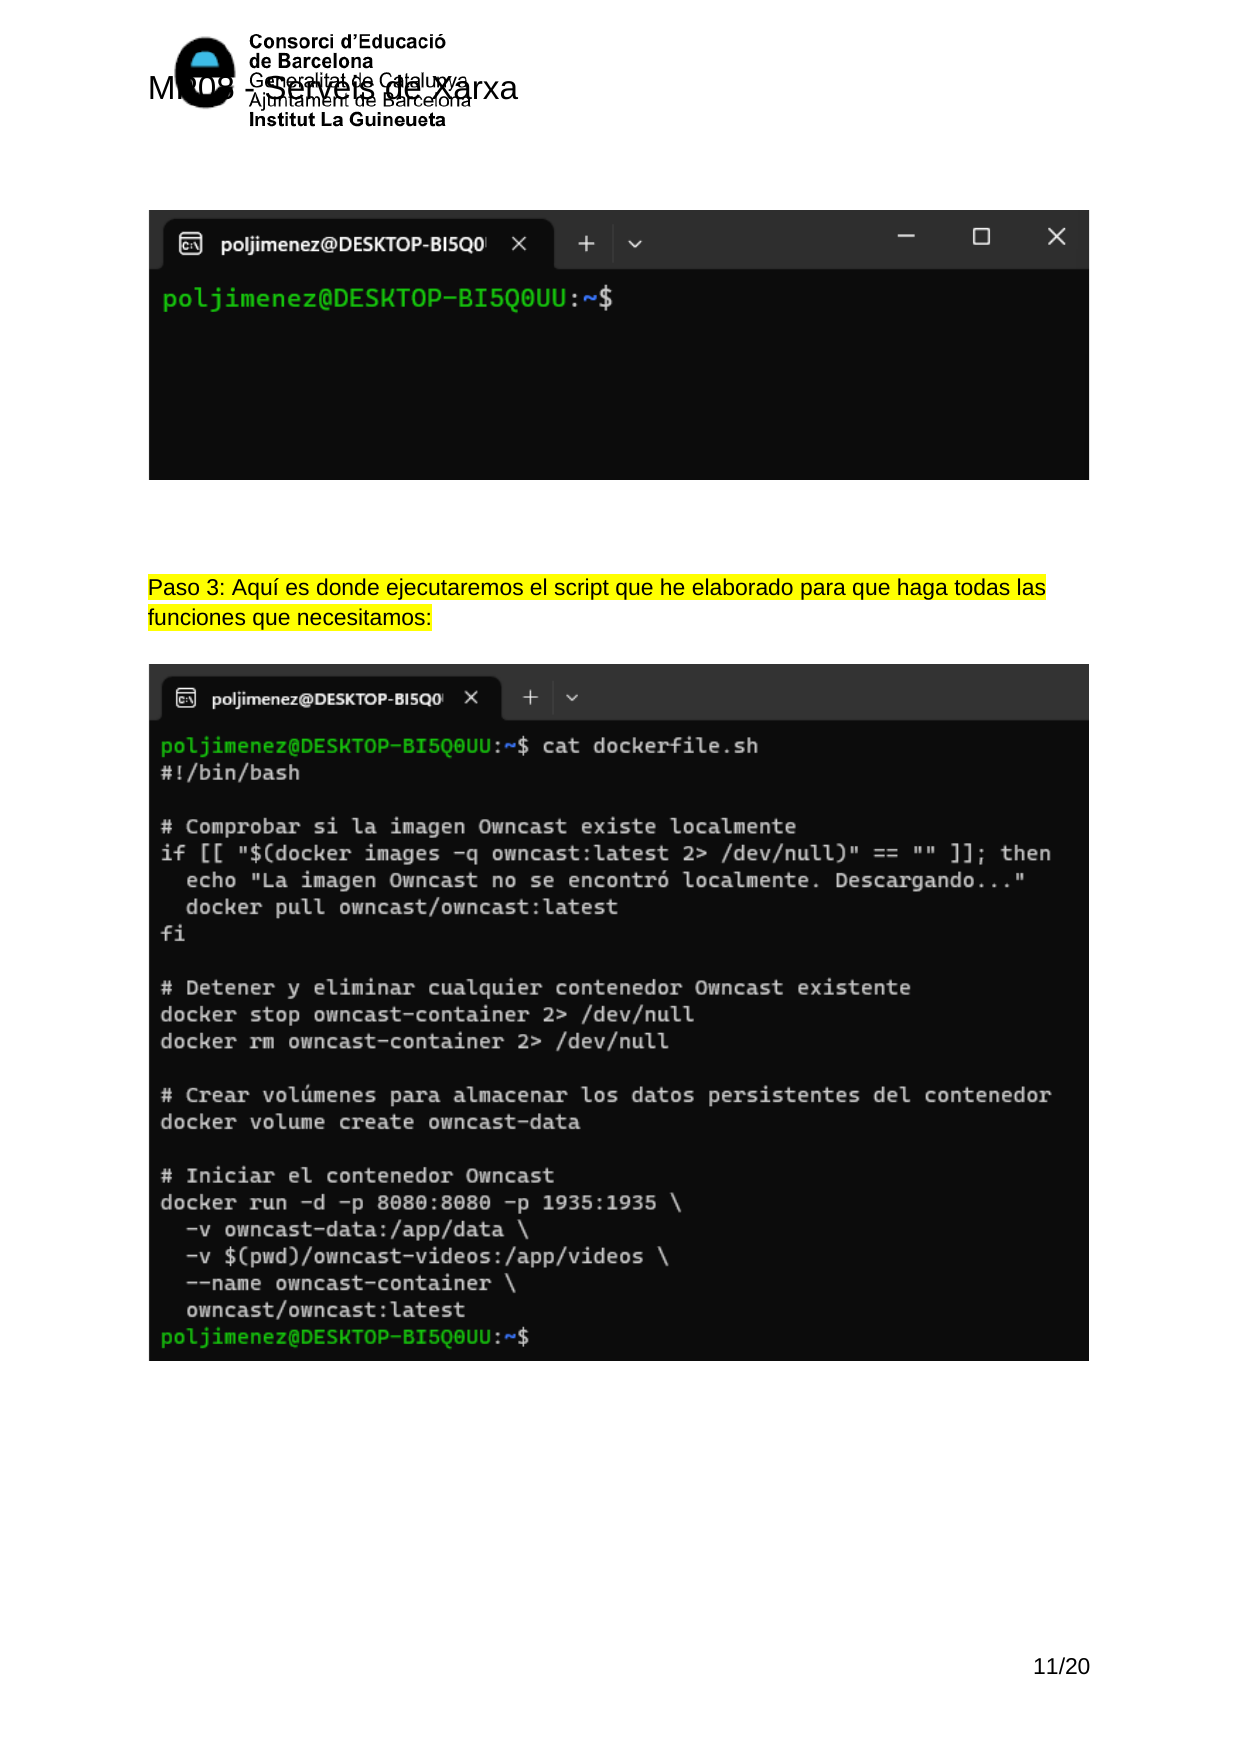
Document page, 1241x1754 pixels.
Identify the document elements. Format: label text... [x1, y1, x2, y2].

picture [148, 210, 1090, 480]
text Paso 3: Aquí es donde ejecutaremos el script que he elaborado para que haga todas las funciones que necesitamos: [148, 574, 1090, 631]
picture [148, 664, 1089, 1361]
picture [166, 18, 481, 140]
